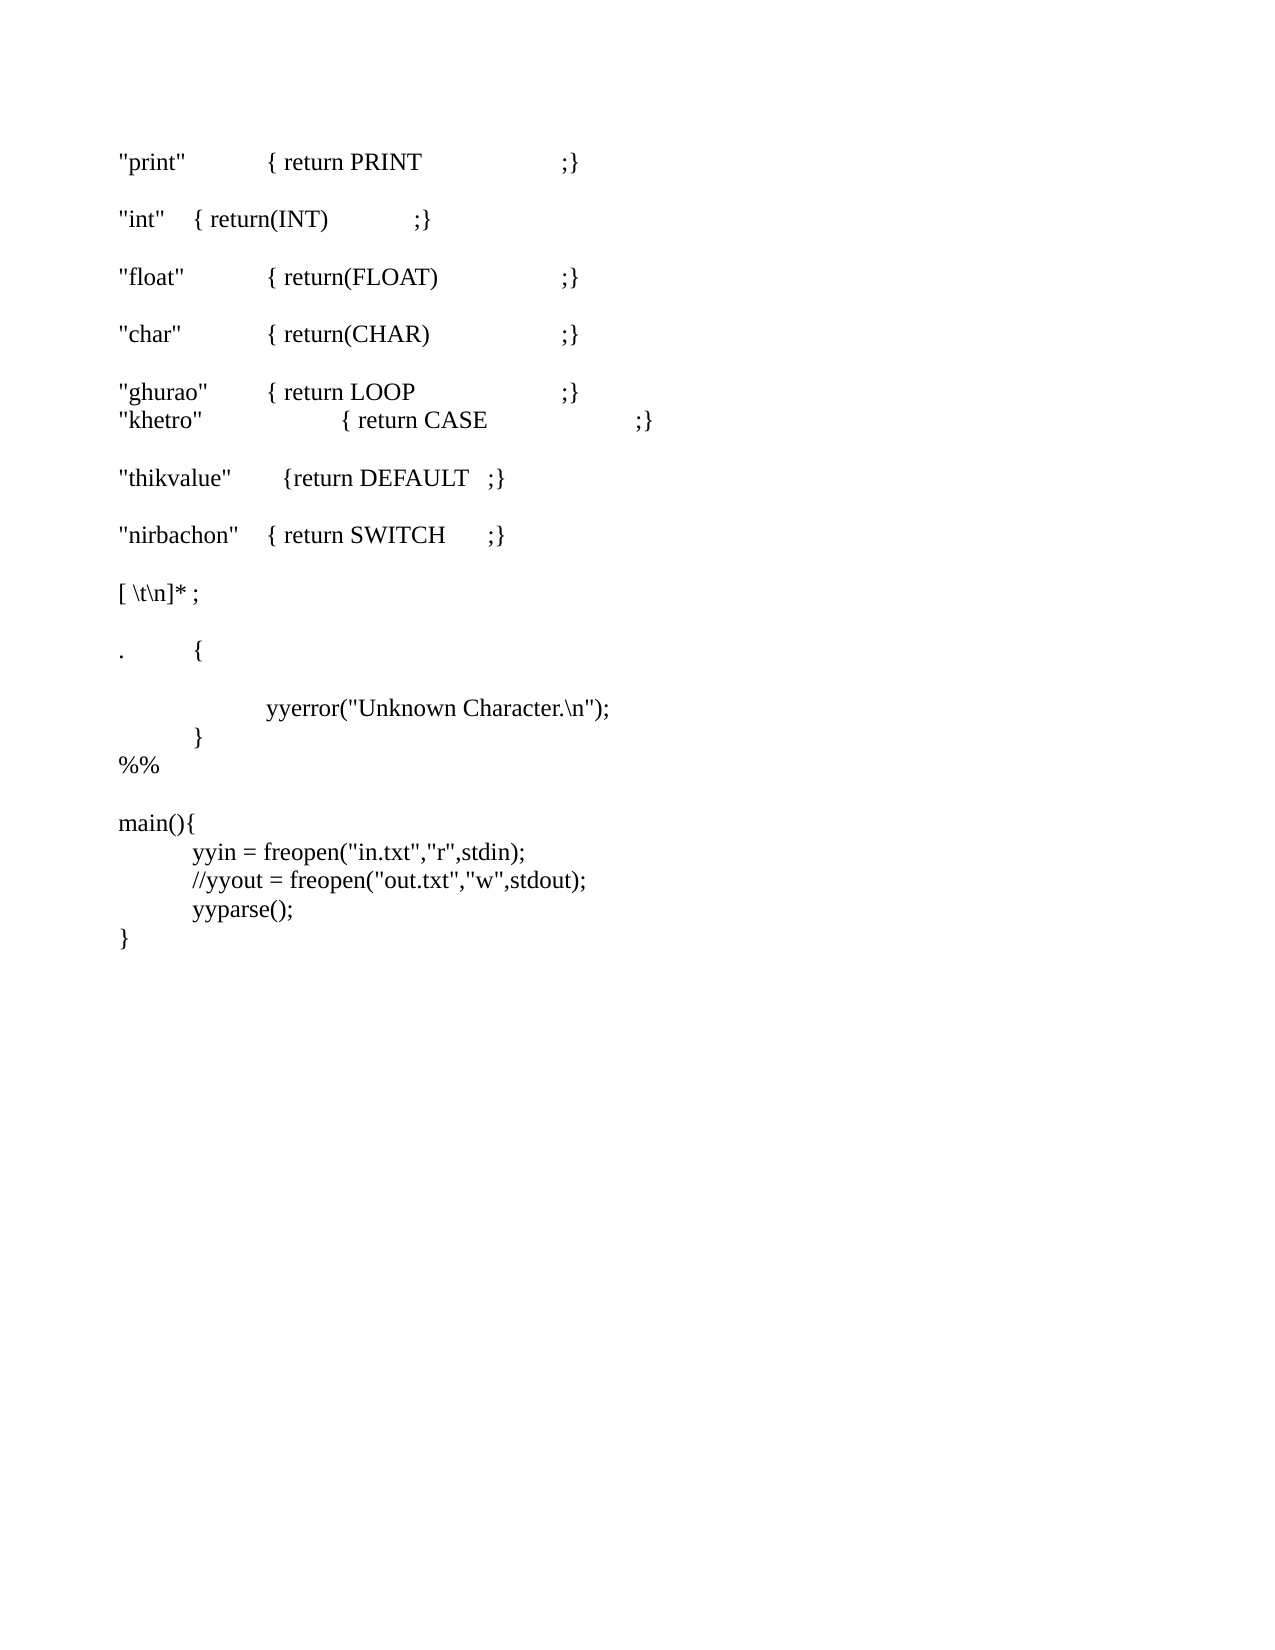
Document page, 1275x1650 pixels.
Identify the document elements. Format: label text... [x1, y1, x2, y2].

text "float" { return(FLOAT) ;} [118, 262, 1157, 291]
text . { [118, 636, 1157, 664]
text } [118, 923, 1157, 952]
text yyparse(); [118, 894, 1157, 923]
text //yyout = freopen("out.txt","w",stdout); [118, 866, 1157, 894]
text } [118, 722, 1157, 751]
text "thikvalue" {return DEFAULT ;} [118, 463, 1157, 492]
text yyin = freopen("in.txt","r",stdin); [118, 837, 1157, 866]
text %% [118, 751, 1157, 779]
text [ \t\n]* ; [118, 578, 1157, 607]
text "ghurao" { return LOOP ;} [118, 377, 1157, 406]
text "khetro" { return CASE ;} [118, 406, 1157, 434]
text "nirbachon" { return SWITCH ;} [118, 521, 1157, 549]
text "char" { return(CHAR) ;} [118, 319, 1157, 348]
text yyerror("Unknown Character.\n"); [118, 693, 1157, 722]
text main(){ [118, 808, 1157, 837]
text "print" { return PRINT ;} [118, 147, 1157, 176]
text "int" { return(INT) ;} [118, 204, 1157, 233]
